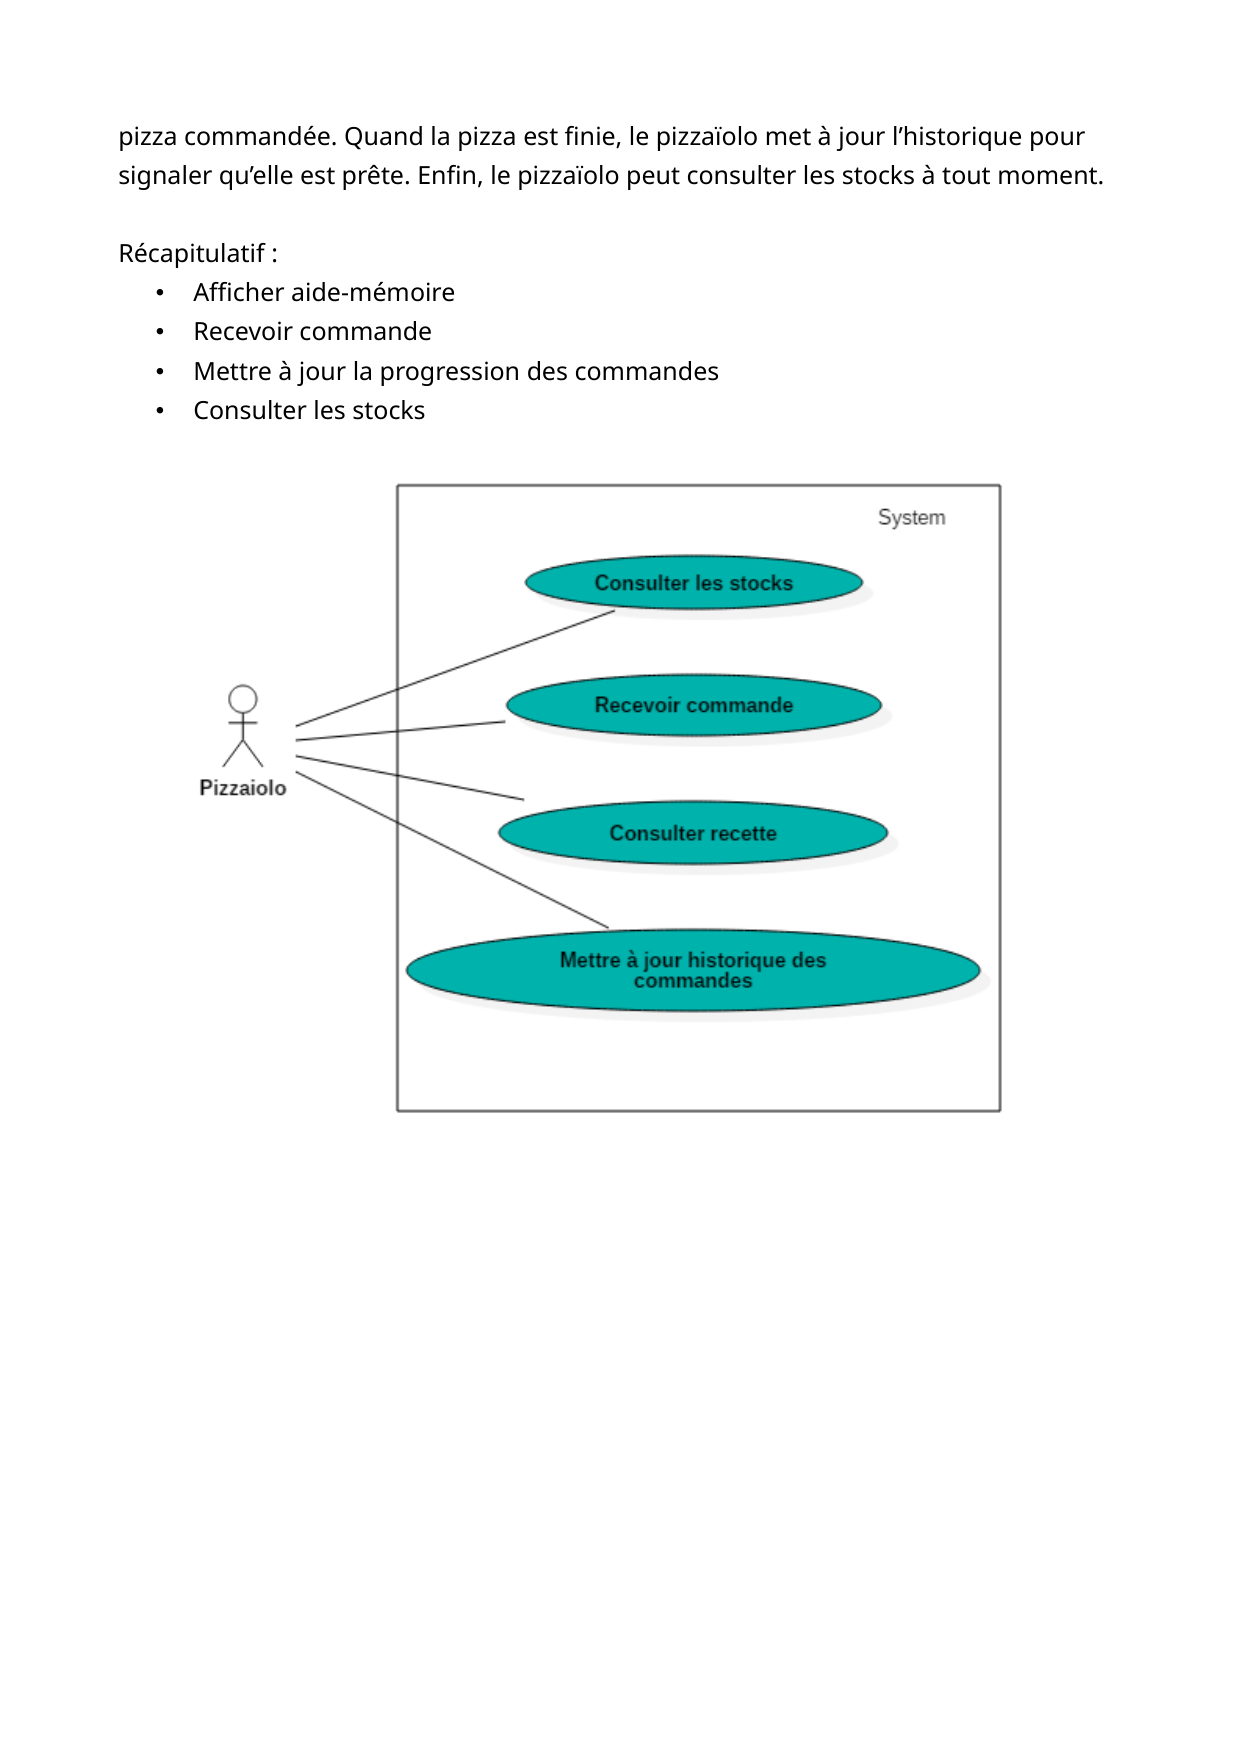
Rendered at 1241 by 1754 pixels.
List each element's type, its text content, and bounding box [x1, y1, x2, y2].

list Recevoir commande [156, 314, 1122, 348]
list Consulter les stocks [156, 392, 1122, 426]
text pizza commandée. Quand la pizza est finie, le pizzaïolo met à jour l’historique pour signaler qu’elle est prête. Enfin, le pizzaïolo peut consulter les stocks à tout moment. [118, 118, 1122, 191]
list Mettre à jour la progression des commandes [156, 353, 1122, 387]
picture [177, 470, 1063, 1174]
list Afficher aide-mémoire [156, 275, 1122, 309]
text Récapitulatif : [118, 236, 1122, 270]
